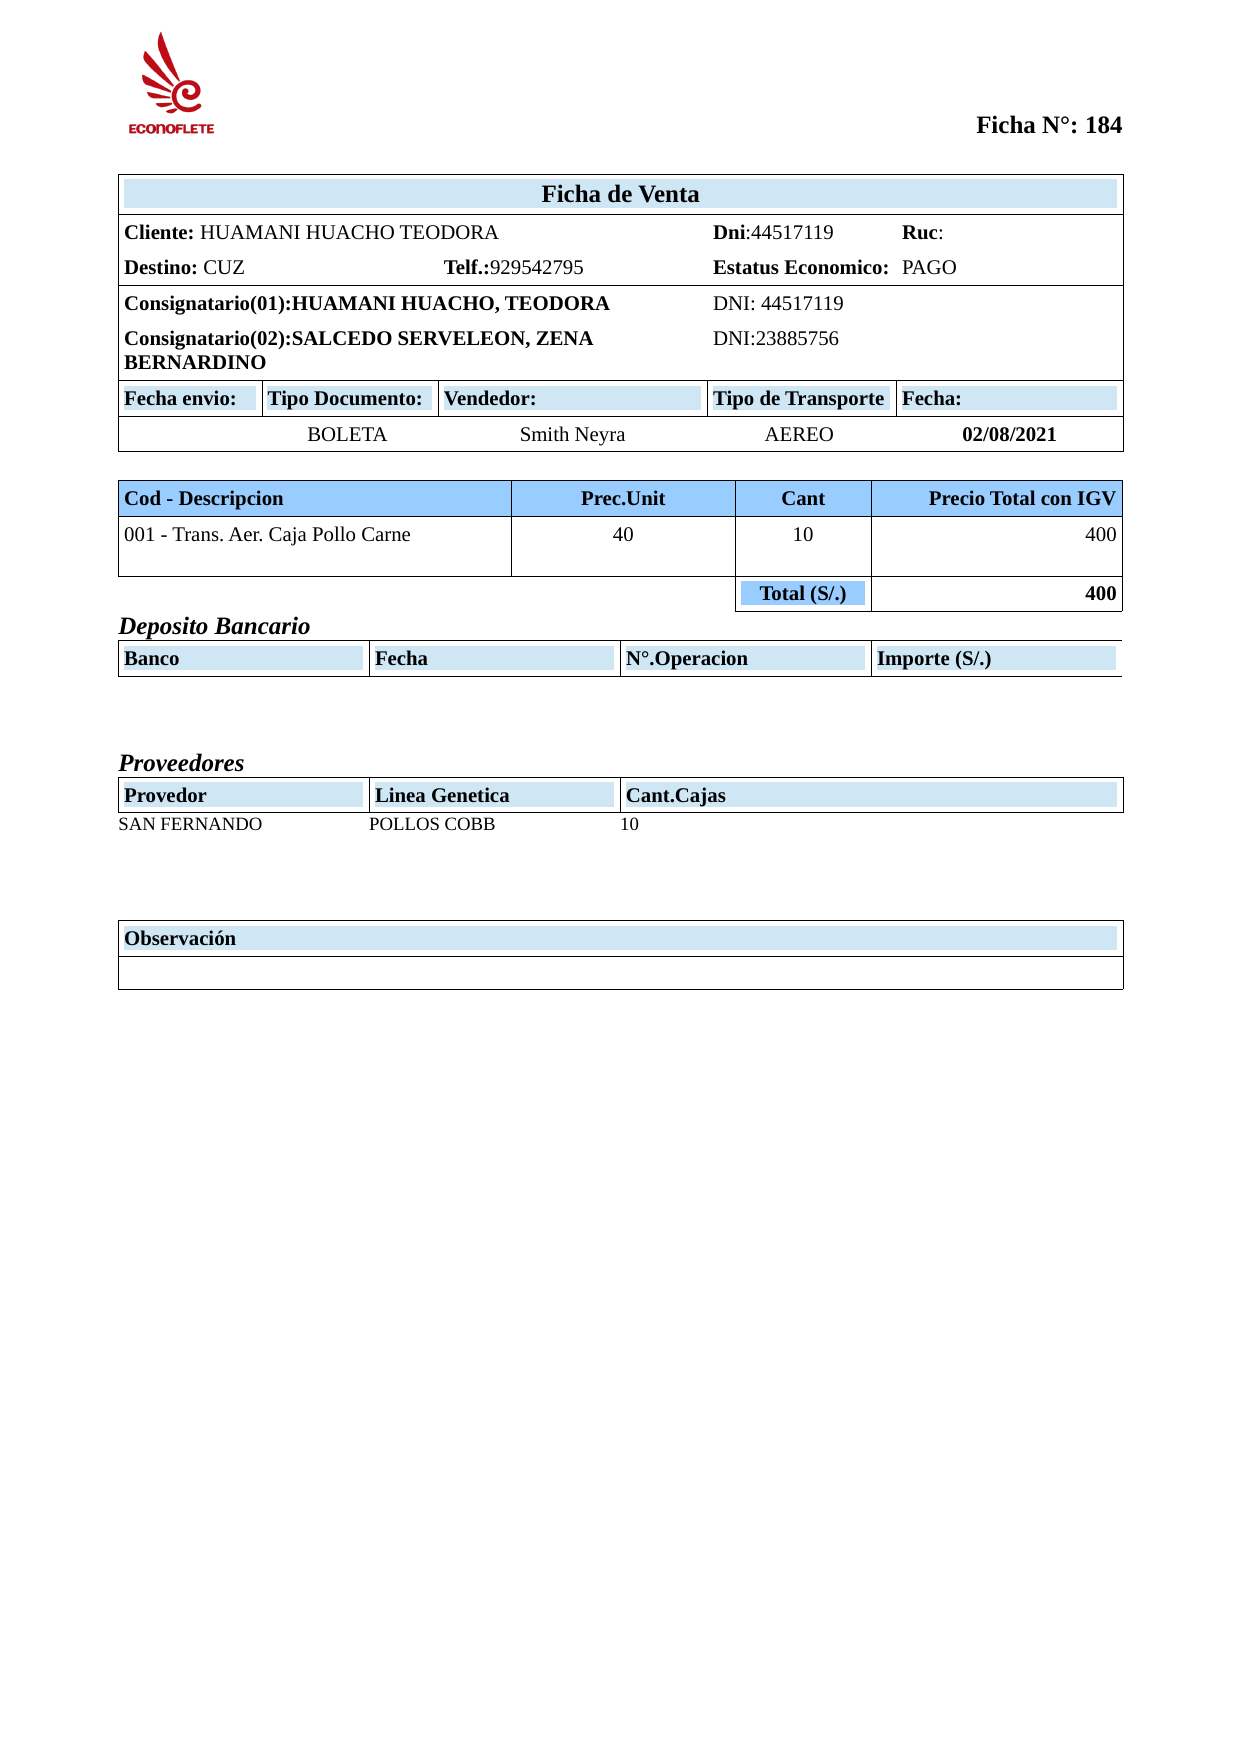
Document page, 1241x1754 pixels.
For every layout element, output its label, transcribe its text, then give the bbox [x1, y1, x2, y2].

table_header Linea Genetica [370, 778, 620, 812]
table_cell Consignatario(02):SALCEDO SERVELEON, ZENA BERNARDINO [119, 321, 707, 380]
table_cell [369, 899, 620, 920]
table_cell Destino: CUZ [119, 249, 438, 285]
table_cell AEREO [707, 417, 896, 451]
table_cell PAGO [896, 249, 1123, 285]
table_header Banco [119, 641, 369, 676]
table_cell Telf.:929542795 [438, 249, 707, 285]
table_header Cod - Descripcion [119, 481, 511, 516]
table_cell 10 [620, 813, 1123, 834]
table_header Prec.Unit [512, 481, 735, 516]
table_cell Cliente: HUAMANI HUACHO TEODORA [119, 215, 707, 249]
table_cell Dni:44517119 [707, 215, 896, 249]
table_cell [118, 677, 369, 700]
table_cell [620, 700, 871, 724]
table_cell Vendedor: [439, 381, 707, 416]
table_cell Fecha envio: [119, 381, 262, 416]
table_cell Tipo Documento: [263, 381, 438, 416]
table_cell DNI:23885756 [707, 321, 1123, 380]
table_header Observación [119, 921, 1123, 956]
picture [118, 31, 225, 134]
table_cell Consignatario(01):HUAMANI HUACHO, TEODORA [119, 286, 707, 321]
table_cell [118, 877, 369, 899]
table_cell [620, 677, 871, 700]
table_cell 001 - Trans. Aer. Caja Pollo Carne [119, 517, 511, 576]
table_cell Fecha: [897, 381, 1123, 416]
table_cell Smith Neyra [438, 417, 707, 451]
table_cell [369, 724, 620, 748]
text Proveedores [118, 748, 1122, 777]
table_cell 10 [736, 517, 871, 576]
table_cell 02/08/2021 [896, 417, 1123, 451]
table_cell 400 [872, 577, 1122, 611]
table_cell [511, 577, 735, 611]
table_cell 400 [872, 517, 1122, 576]
table_cell [118, 577, 511, 611]
table_cell [620, 899, 1123, 920]
table_cell Total (S/.) [736, 577, 871, 611]
text Deposito Bancario [118, 611, 1122, 640]
table_cell Tipo de Transporte [708, 381, 896, 416]
table_cell Estatus Economico: [707, 249, 896, 285]
table_header N°.Operacion [621, 641, 871, 676]
table_cell [620, 834, 1123, 856]
table_header Ficha de Venta [119, 175, 1123, 214]
table_cell [119, 957, 1123, 989]
table_header Importe (S/.) [872, 641, 1122, 676]
table_cell [369, 856, 620, 877]
table_cell [118, 856, 369, 877]
table_cell [118, 724, 369, 748]
table_header Fecha [370, 641, 620, 676]
table_cell [620, 877, 1123, 899]
table_cell [118, 834, 369, 856]
table_header Cant [736, 481, 871, 516]
table_cell [620, 724, 871, 748]
table_cell [871, 677, 1122, 700]
table_cell [119, 417, 262, 451]
table_cell [369, 677, 620, 700]
table_cell [118, 899, 369, 920]
table_cell DNI: 44517119 [707, 286, 1123, 321]
table_cell 40 [512, 517, 735, 576]
table_cell POLLOS COBB [369, 813, 620, 834]
table_cell [620, 856, 1123, 877]
table_header Precio Total con IGV [872, 481, 1122, 516]
table_header Provedor [119, 778, 369, 812]
table_cell [871, 724, 1122, 748]
table_cell [369, 700, 620, 724]
table_cell SAN FERNANDO [118, 813, 369, 834]
table_cell Ruc: [896, 215, 1123, 249]
table_cell [871, 700, 1122, 724]
table_header Cant.Cajas [621, 778, 1123, 812]
table_cell [369, 834, 620, 856]
table_cell [118, 700, 369, 724]
table_cell BOLETA [262, 417, 438, 451]
table_cell [369, 877, 620, 899]
